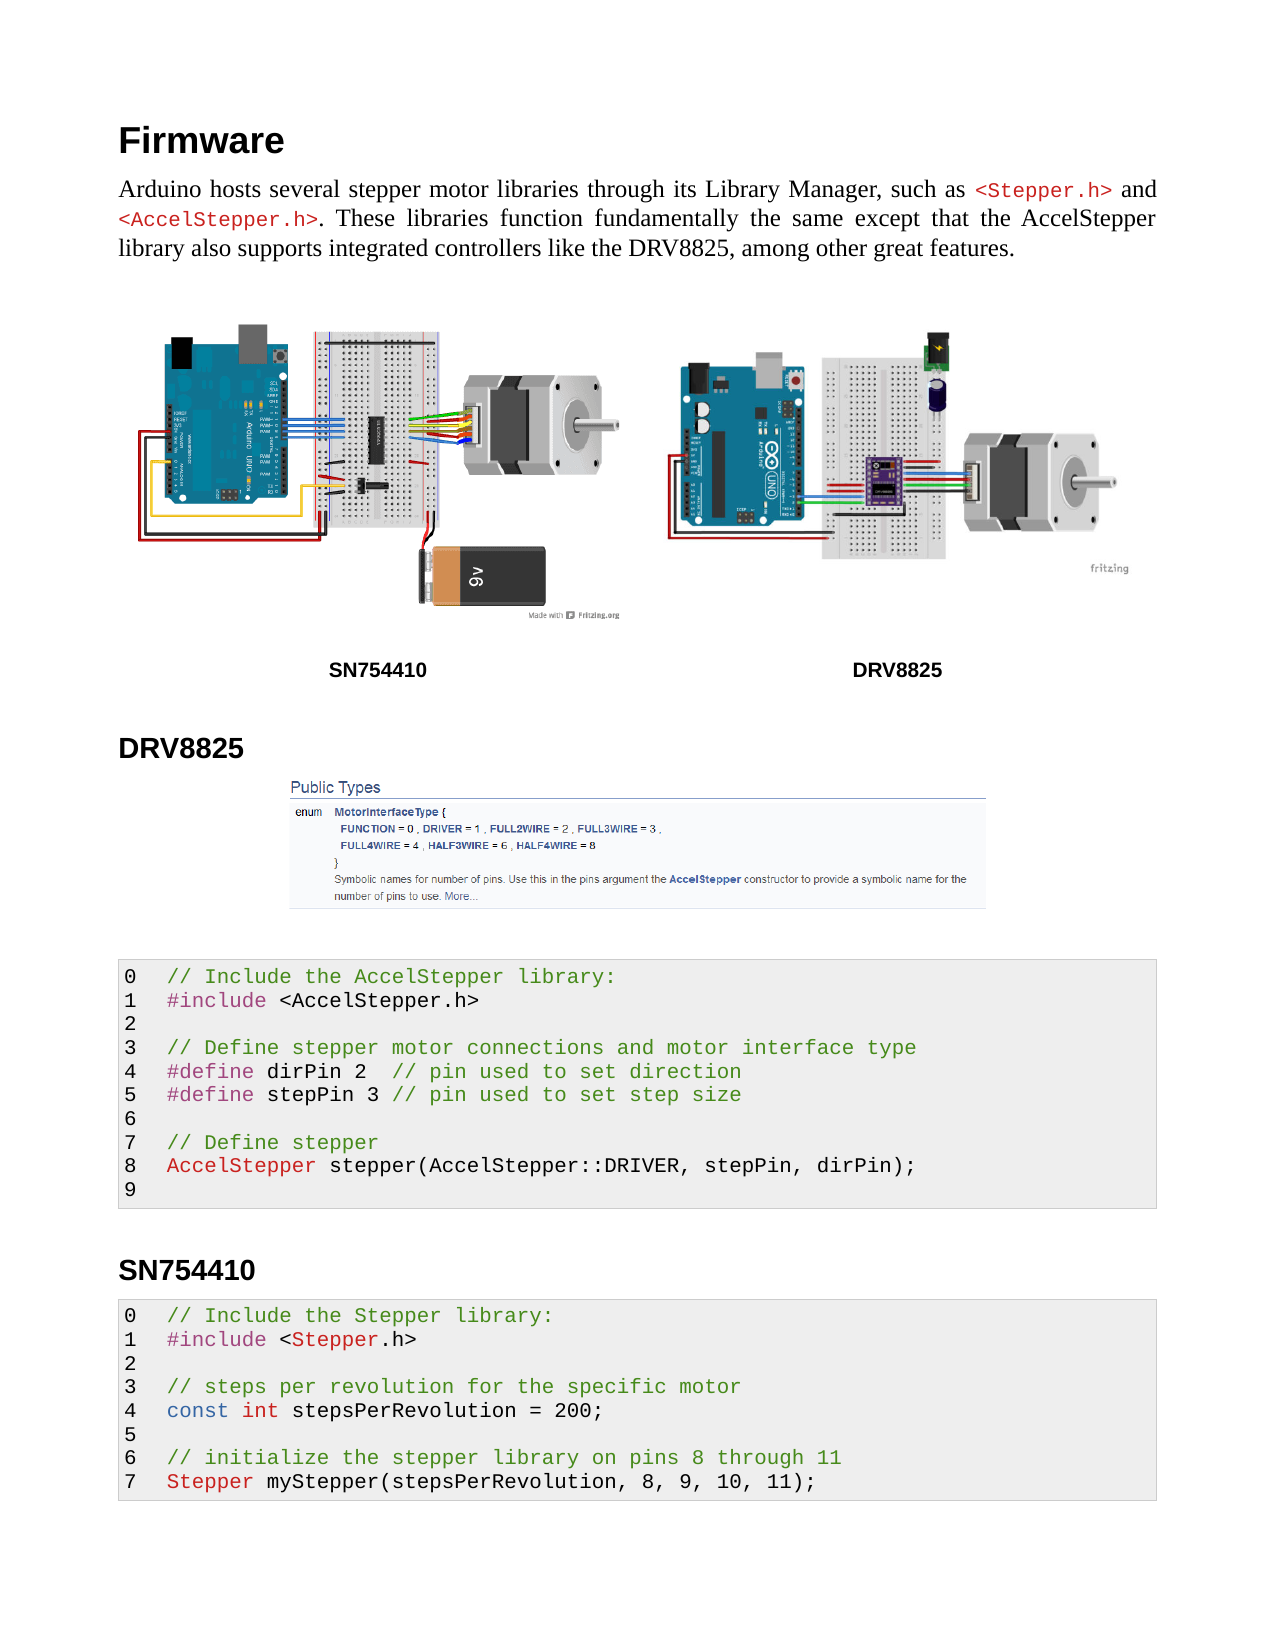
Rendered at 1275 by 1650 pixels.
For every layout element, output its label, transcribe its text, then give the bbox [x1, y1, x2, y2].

table_header // Include the AccelStepper library: #include <AccelStepper.h> // Define stepper motor connections and motor interface type #define dirPin 2 // pin used to set direction #define stepPin 3 // pin used to set step size // Define stepper AccelStepper stepper(AccelStepper::DRIVER, stepPin, dirPin); [161, 960, 1156, 1208]
table_header [638, 290, 1157, 653]
table_header [118, 290, 637, 653]
text Arduino hosts several stepper motor libraries through its Library Manager, such as <Stepper.h> and <AccelStepper.h>. These libraries function fundamentally the same except that the AccelStepper library also supports integrated controllers like the DRV8825, among other great features. [118, 174, 1157, 262]
subtitle SN754410 [118, 1253, 1157, 1286]
table_cell DRV8825 [638, 653, 1157, 688]
table_cell SN754410 [118, 653, 637, 688]
table_header 0 1 2 3 4 5 6 7 [119, 1300, 161, 1500]
picture [658, 324, 1136, 582]
table_header 0 1 2 3 4 5 6 7 8 9 [119, 960, 161, 1208]
picture [289, 777, 986, 914]
table_header // Include the Stepper library: #include <Stepper.h> // steps per revolution for the specific motor const int stepsPerRevolution = 200; // initialize the stepper library on pins 8 through 11 Stepper myStepper(stepsPerRevolution, 8, 9, 10, 11); [161, 1300, 1156, 1500]
subtitle DRV8825 [118, 731, 1157, 765]
picture [136, 324, 620, 619]
subtitle Firmware [118, 118, 1157, 161]
